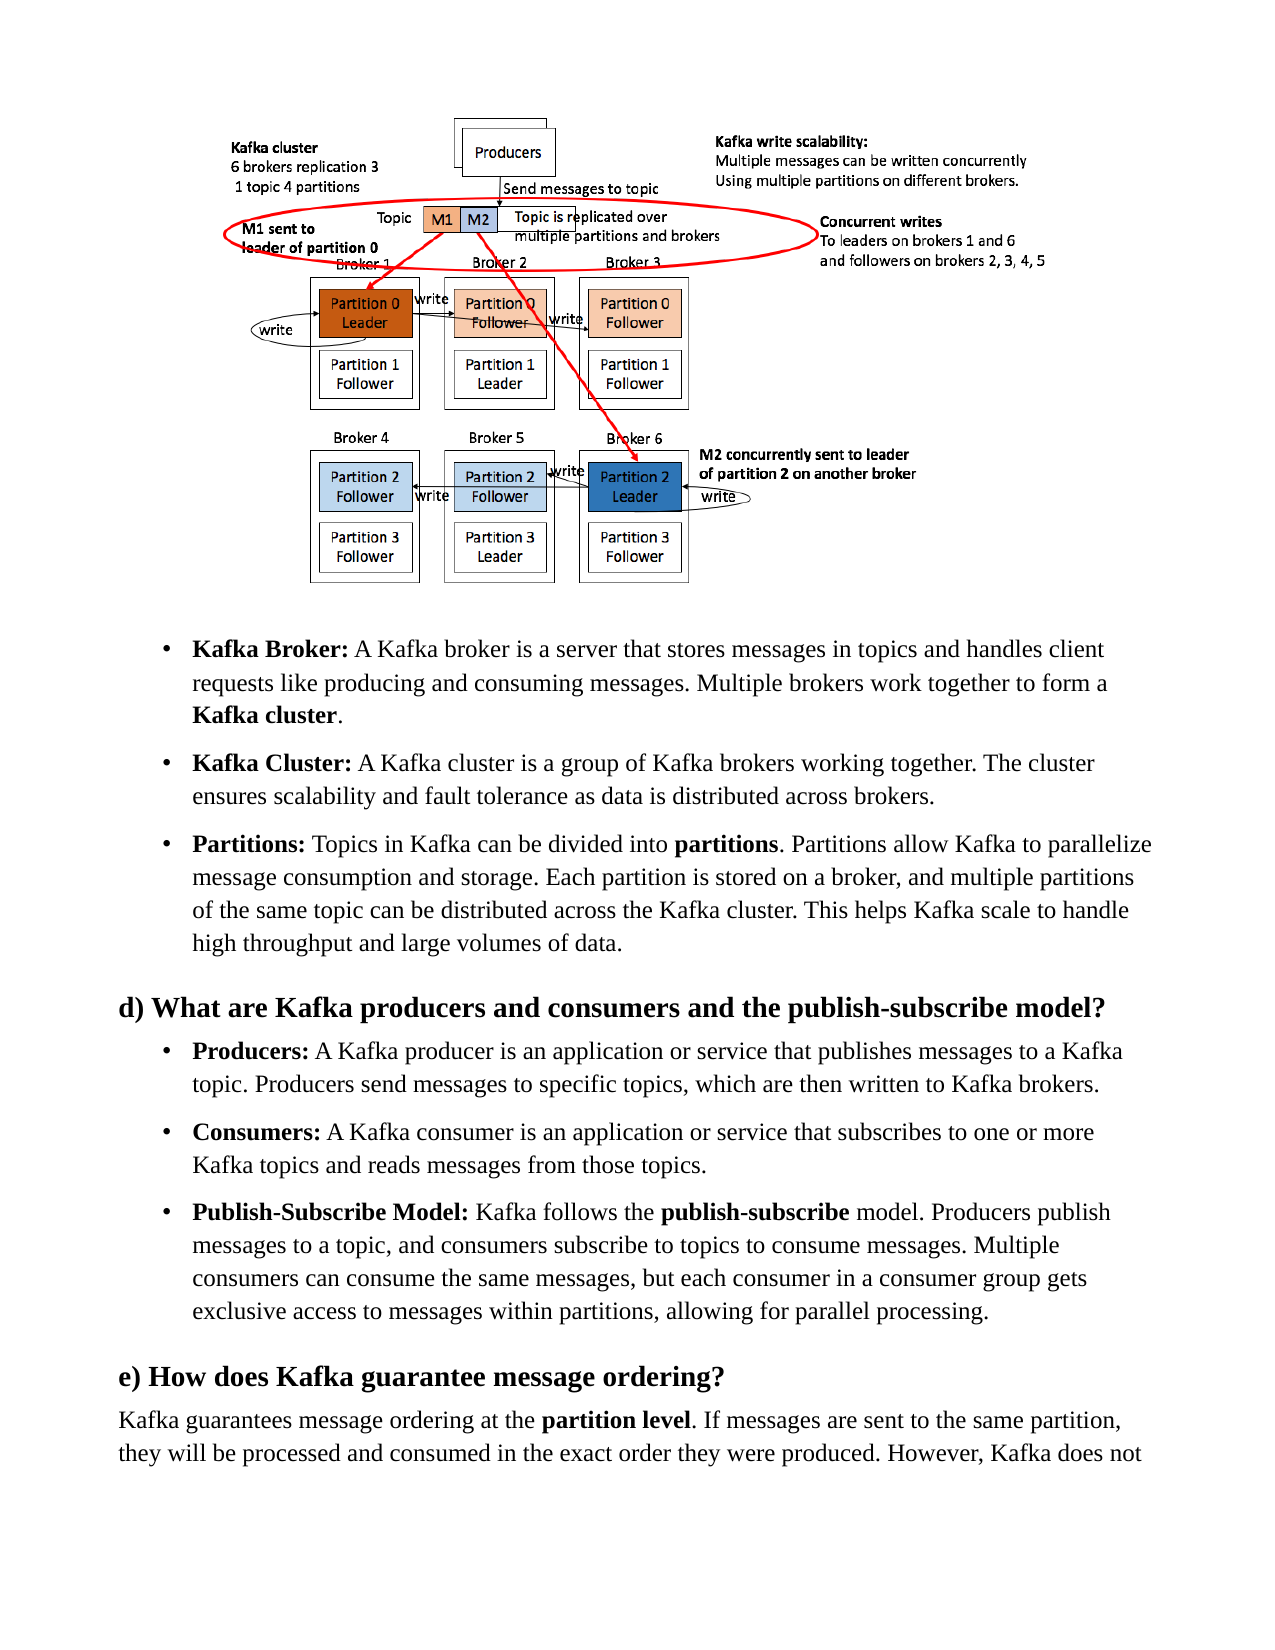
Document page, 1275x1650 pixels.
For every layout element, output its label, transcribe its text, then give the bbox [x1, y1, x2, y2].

list Kafka Cluster: A Kafka cluster is a group of Kafka brokers working together. The cluster ensures scalability and fault tolerance as data is distributed across brokers. [162, 748, 1157, 810]
list Consumers: A Kafka consumer is an application or service that subscribes to one or more Kafka topics and reads messages from those topics. [162, 1117, 1157, 1178]
text Kafka guarantees message ordering at the partition level. If messages are sent to the same partition, they will be processed and consumed in the exact order they were produced. However, Kafka does not [118, 1405, 1157, 1466]
subtitle e) How does Kafka guarantee message ordering? [118, 1359, 1157, 1392]
list Partitions: Topics in Kafka can be divided into partitions. Partitions allow Kafka to parallelize message consumption and storage. Each partition is stored on a broker, and multiple partitions of the same topic can be distributed across the Kafka cluster. This helps Kafka scale to handle high throughput and large volumes of data. [162, 829, 1157, 957]
list Producers: A Kafka producer is an application or service that publishes messages to a Kafka topic. Producers send messages to specific topics, which are then written to Kafka brokers. [162, 1036, 1157, 1098]
subtitle d) What are Kafka producers and consumers and the publish-subscribe model? [118, 990, 1157, 1024]
picture [220, 118, 1055, 583]
list Kafka Broker: A Kafka broker is a server that stores messages in topics and handles client requests like producing and consuming messages. Multiple brokers work together to form a Kafka cluster. [162, 634, 1157, 729]
list Publish-Subscribe Model: Kafka follows the publish-subscribe model. Producers publish messages to a topic, and consumers subscribe to topics to consume messages. Multiple consumers can consume the same messages, but each consumer in a consumer group gets exclusive access to messages within partitions, allowing for parallel processing. [162, 1197, 1157, 1325]
